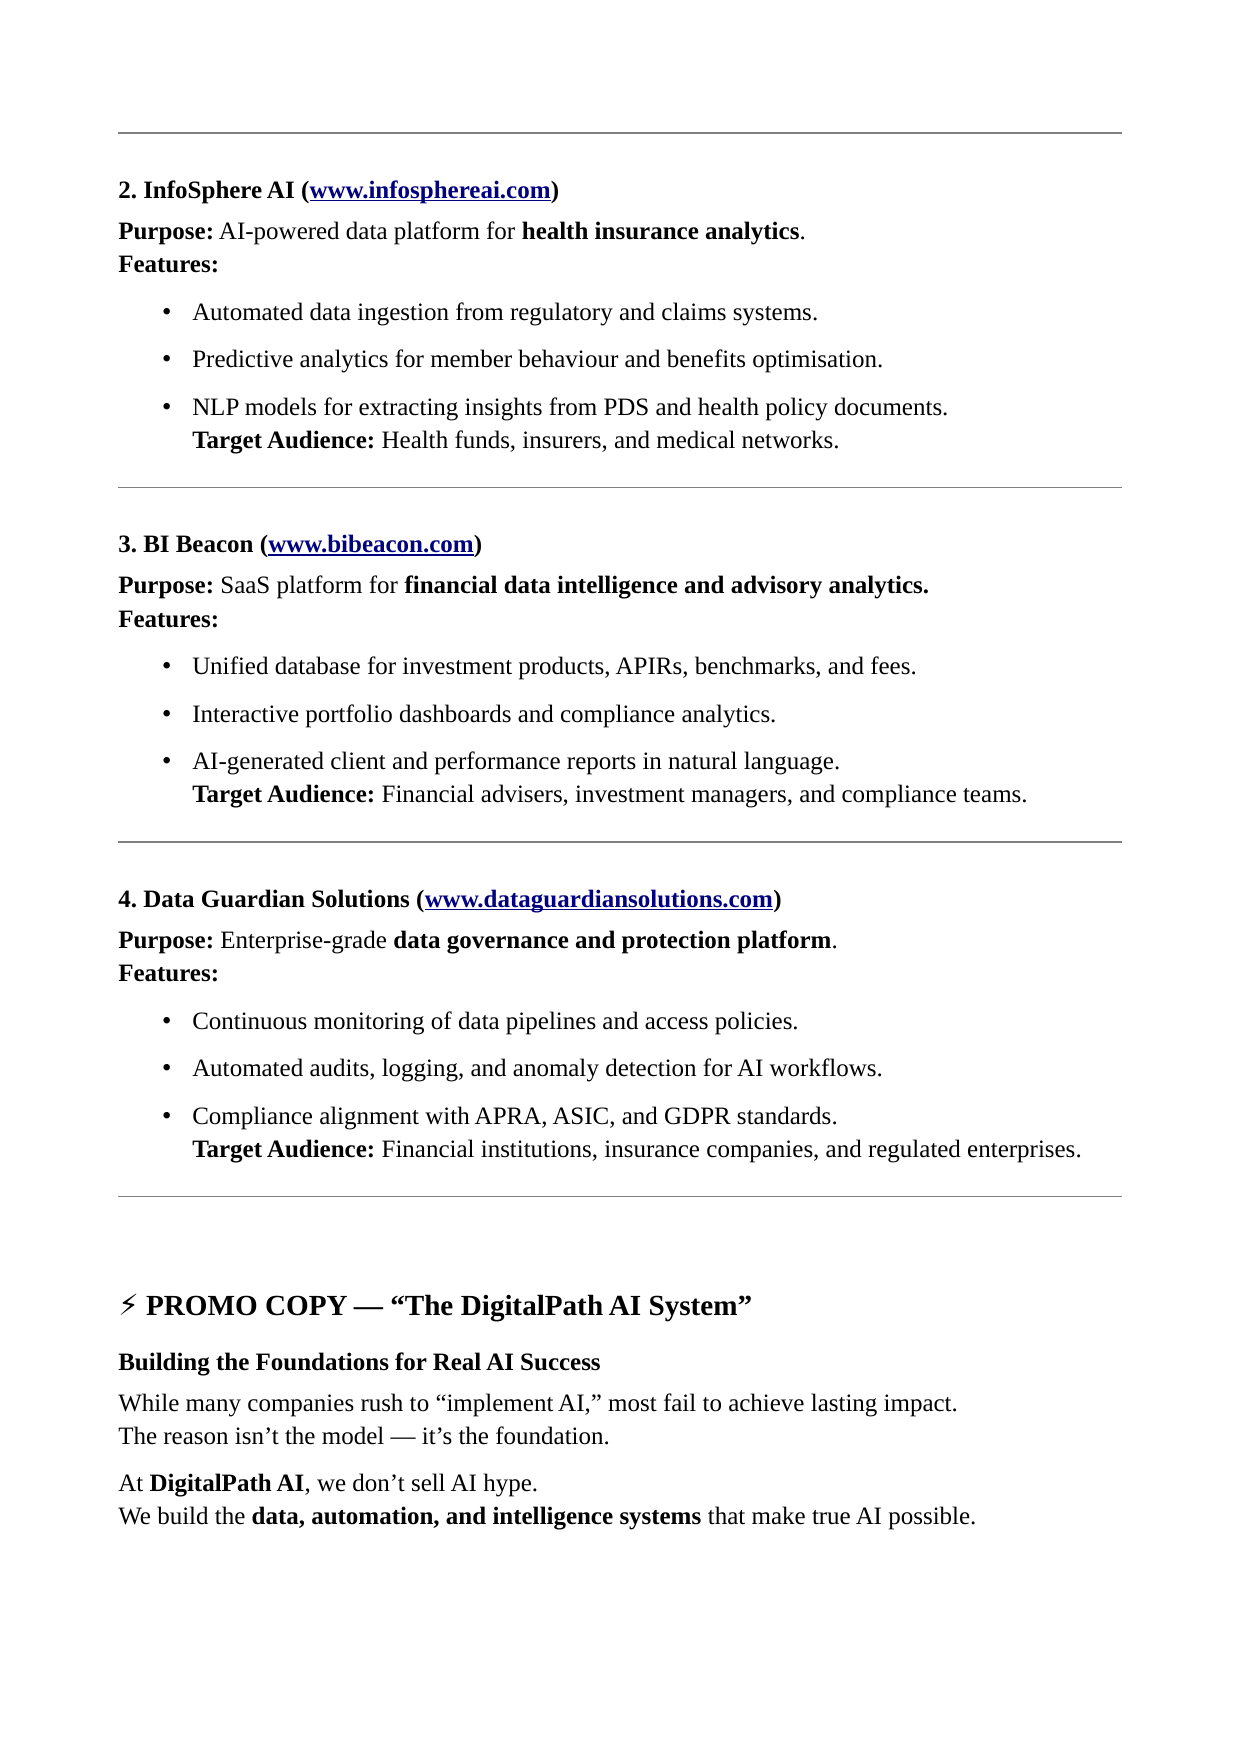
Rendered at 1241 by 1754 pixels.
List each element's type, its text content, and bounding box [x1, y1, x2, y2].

text At DigitalPath AI, we don’t sell AI hype. We build the data, automation, and intelligence systems that make true AI possible. [118, 1468, 1122, 1530]
list Continuous monitoring of data pipelines and access policies. [162, 1006, 1122, 1034]
list Automated audits, logging, and anomaly detection for AI workflows. [162, 1053, 1122, 1082]
list Predictive analytics for member behaviour and benefits optimisation. [162, 344, 1122, 373]
subtitle 2. InfoSphere AI (www.infosphereai.com) [118, 175, 1122, 204]
subtitle ⚡ PROMO COPY — “The DigitalPath AI System” [118, 1288, 1122, 1322]
subtitle 3. BI Beacon (www.bibeacon.com) [118, 529, 1122, 558]
list Unified database for investment products, APIRs, benchmarks, and fees. [162, 651, 1122, 680]
list AI-generated client and performance reports in natural language. Target Audience: Financial advisers, investment managers, and compliance teams. [162, 746, 1122, 808]
list Interactive portfolio dashboards and compliance analytics. [162, 699, 1122, 728]
text While many companies rush to “implement AI,” most fail to achieve lasting impact. The reason isn’t the model — it’s the foundation. [118, 1388, 1122, 1449]
text Purpose: Enterprise-grade data governance and protection platform. Features: [118, 925, 1122, 987]
list Automated data ingestion from regulatory and claims systems. [162, 297, 1122, 326]
text Purpose: SaaS platform for financial data intelligence and advisory analytics. Features: [118, 571, 1122, 632]
list Compliance alignment with APRA, ASIC, and GDPR standards. Target Audience: Financial institutions, insurance companies, and regulated enterprises. [162, 1101, 1122, 1163]
subtitle Building the Foundations for Real AI Success [118, 1347, 1122, 1375]
text Purpose: AI-powered data platform for health insurance analytics. Features: [118, 216, 1122, 278]
list NLP models for extracting insights from PDS and health policy documents. Target Audience: Health funds, insurers, and medical networks. [162, 392, 1122, 454]
subtitle 4. Data Guardian Solutions (www.dataguardiansolutions.com) [118, 884, 1122, 913]
